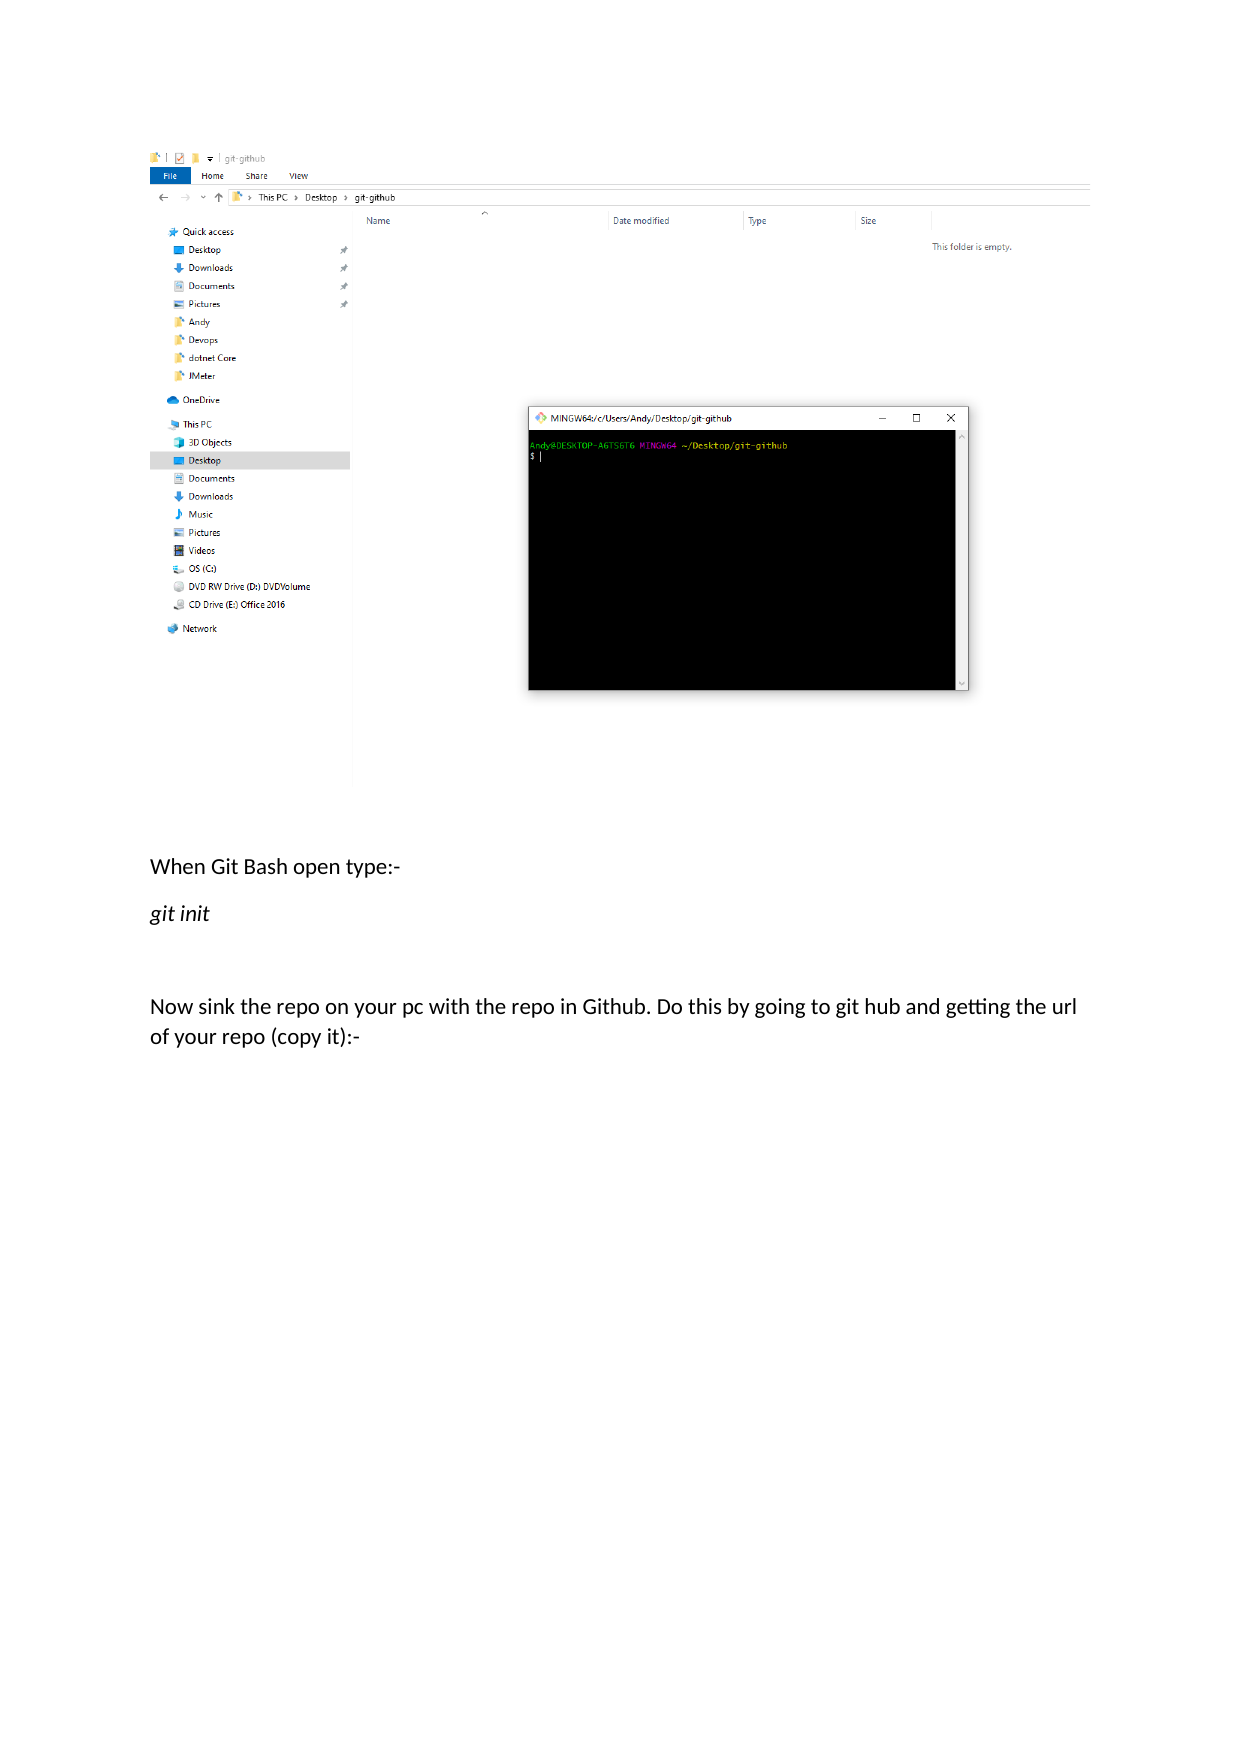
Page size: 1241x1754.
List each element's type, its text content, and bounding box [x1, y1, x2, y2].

text When Git Bash open type:- [150, 852, 1090, 880]
text git init [150, 899, 1090, 927]
text Now sink the repo on your pc with the repo in Github. Do this by going to git hub and getting the url of your repo (copy it):- [150, 992, 1090, 1050]
